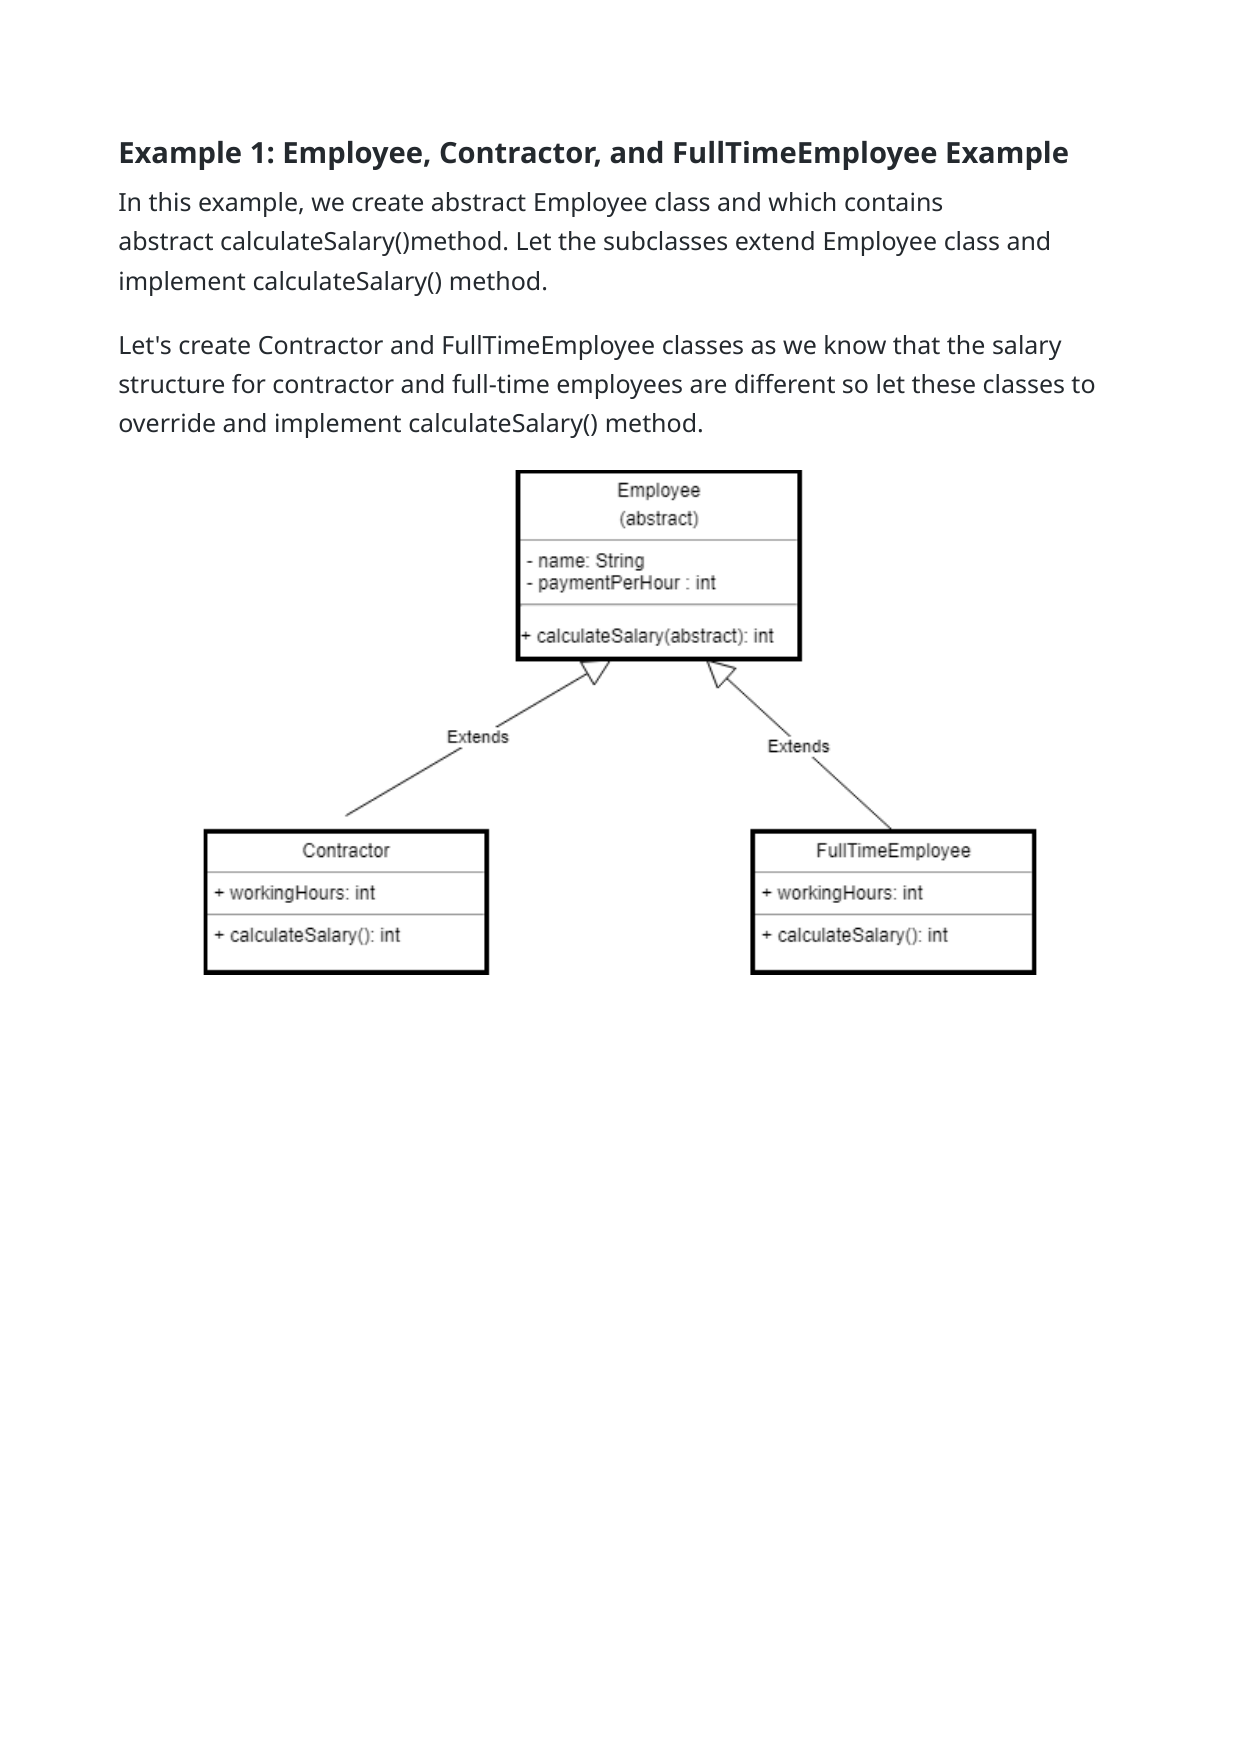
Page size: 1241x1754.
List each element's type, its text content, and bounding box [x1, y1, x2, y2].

text In this example, we create abstract Employee class and which contains abstract calculateSalary()method. Let the subclasses extend Employee class and implement calculateSalary() method. [118, 185, 1122, 297]
text Let's create Contractor and FullTimeEmployee classes as we know that the salary structure for contractor and full-time employees are different so let these classes to override and implement calculateSalary() method. [118, 327, 1122, 440]
picture [203, 470, 1037, 975]
subtitle Example 1: Employee, Contractor, and FullTimeEmployee Example [118, 133, 1122, 172]
